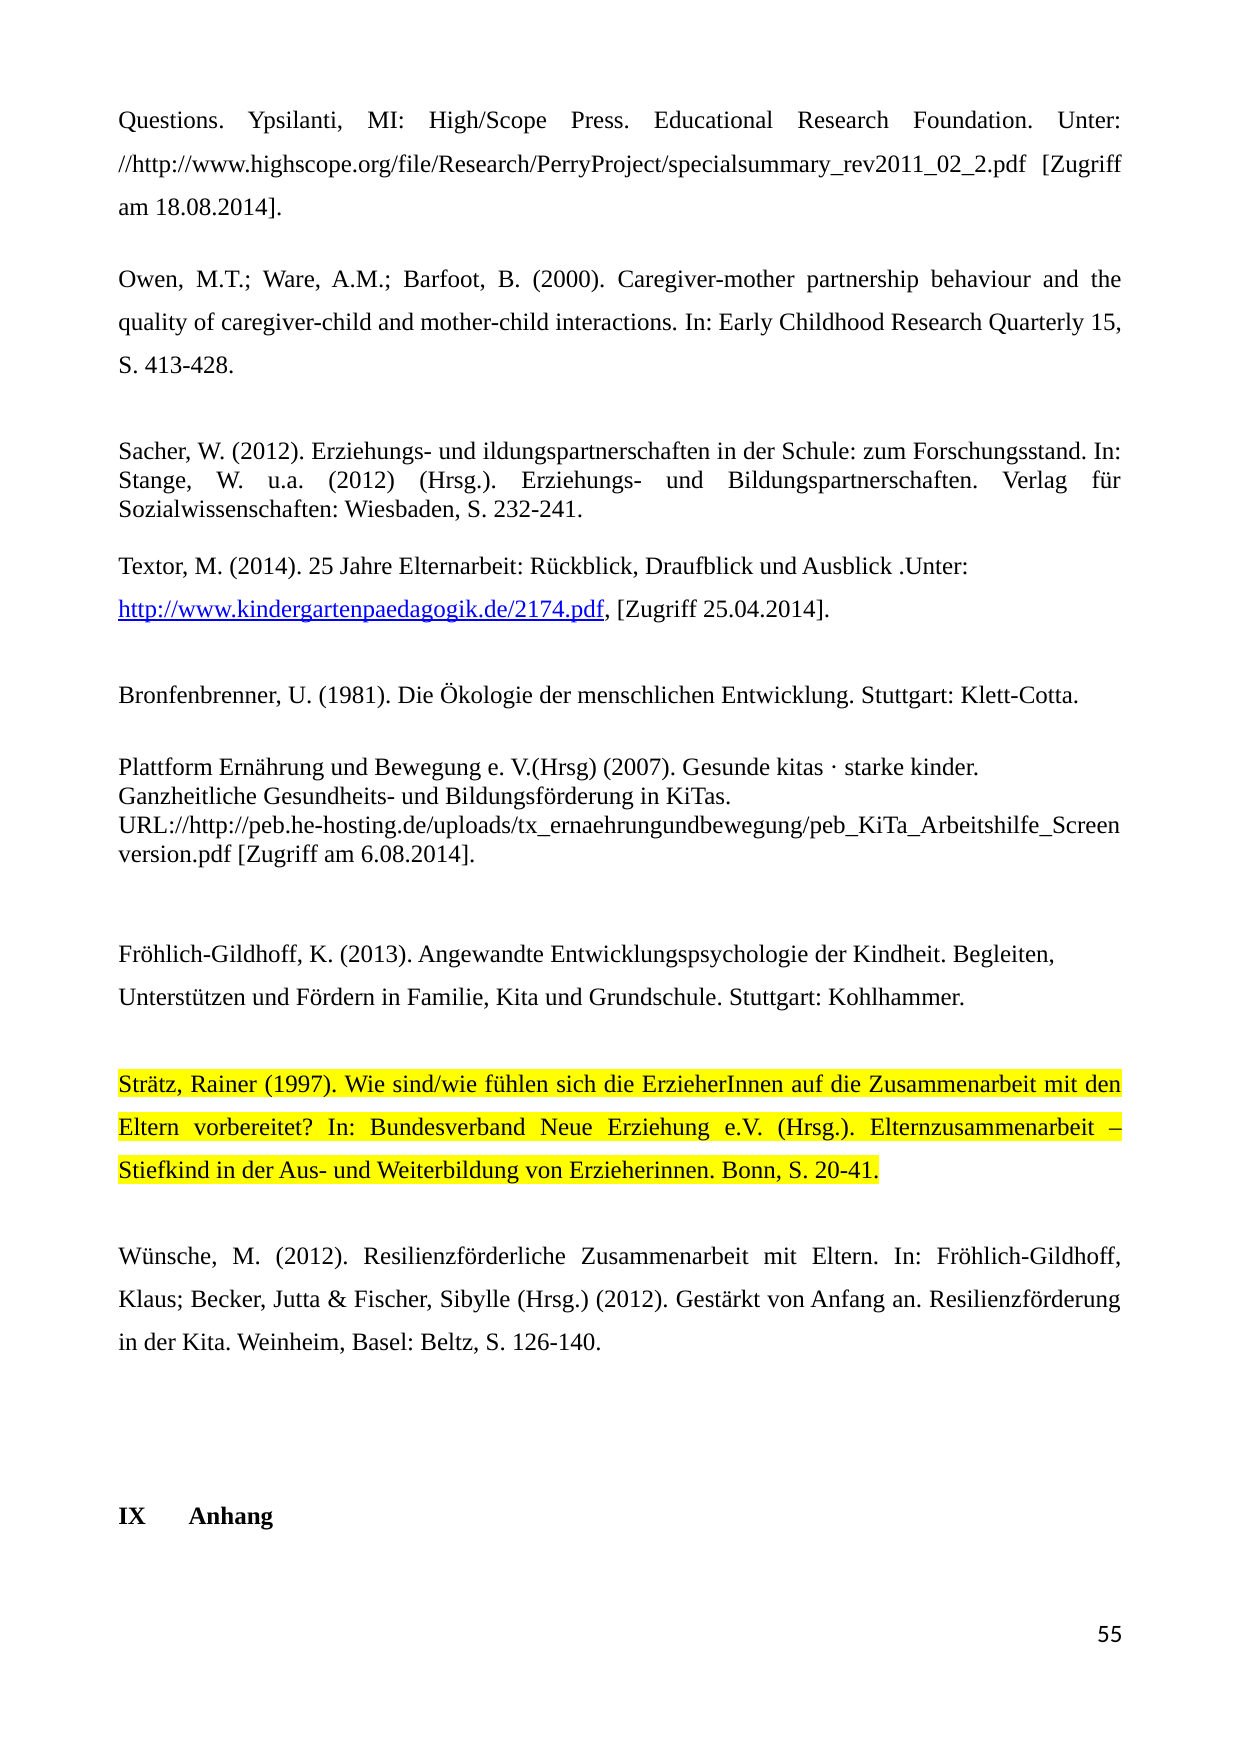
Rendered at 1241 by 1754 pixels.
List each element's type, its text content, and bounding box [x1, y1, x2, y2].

text Strätz, Rainer (1997). Wie sind/wie fühlen sich die ErzieherInnen auf die Zusammenarbeit mit den Eltern vorbereitet? In: Bundesverband Neue Erziehung e.V. (Hrsg.). Elternzusammenarbeit – Stiefkind in der Aus- und Weiterbildung von Erzieherinnen. Bonn, S. 20-41. [118, 1069, 1122, 1184]
text Textor, M. (2014). 25 Jahre Elternarbeit: Rückblick, Draufblick und Ausblick .Unter: http://www.kindergartenpaedagogik.de/2174.pdf, [Zugriff 25.04.2014]. [118, 551, 1122, 623]
text Questions. Ypsilanti, MI: High/Scope Press. Educational Research Foundation. Unter: //http://www.highscope.org/file/Research/PerryProject/specialsummary_rev2011_02_2.pdf [Zugriff am 18.08.2014]. [118, 106, 1122, 221]
text Ganzheitliche Gesundheits- und Bildungsförderung in KiTas. URL://http://peb.he-hosting.de/uploads/tx_ernaehrungundbewegung/peb_KiTa_Arbeitshilfe_Screenversion.pdf [Zugriff am 6.08.2014]. [118, 781, 1122, 867]
text IX Anhang [118, 1501, 1122, 1530]
text Plattform Ernährung und Bewegung e. V.(Hrsg) (2007). Gesunde kitas · starke kinder. [118, 752, 1122, 781]
text Sacher, W. (2012). Erziehungs- und ildungspartnerschaften in der Schule: zum Forschungsstand. In: Stange, W. u.a. (2012) (Hrsg.). Erziehungs- und Bildungspartnerschaften. Verlag für Sozialwissenschaften: Wiesbaden, S. 232-241. [118, 436, 1122, 522]
text Bronfenbrenner, U. (1981). Die Ökologie der menschlichen Entwicklung. Stuttgart: Klett-Cotta. [118, 681, 1122, 709]
text Wünsche, M. (2012). Resilienzförderliche Zusammenarbeit mit Eltern. In: Fröhlich-Gildhoff, Klaus; Becker, Jutta & Fischer, Sibylle (Hrsg.) (2012). Gestärkt von Anfang an. Resilienzförderung in der Kita. Weinheim, Basel: Beltz, S. 126-140. [118, 1241, 1122, 1356]
text Owen, M.T.; Ware, A.M.; Barfoot, B. (2000). Caregiver-mother partnership behaviour and the quality of caregiver-child and mother-child interactions. In: Early Childhood Research Quarterly 15, S. 413-428. [118, 264, 1122, 379]
text Fröhlich-Gildhoff, K. (2013). Angewandte Entwicklungspsychologie der Kindheit. Begleiten, Unterstützen und Fördern in Familie, Kita und Grundschule. Stuttgart: Kohlhammer. [118, 939, 1122, 1011]
